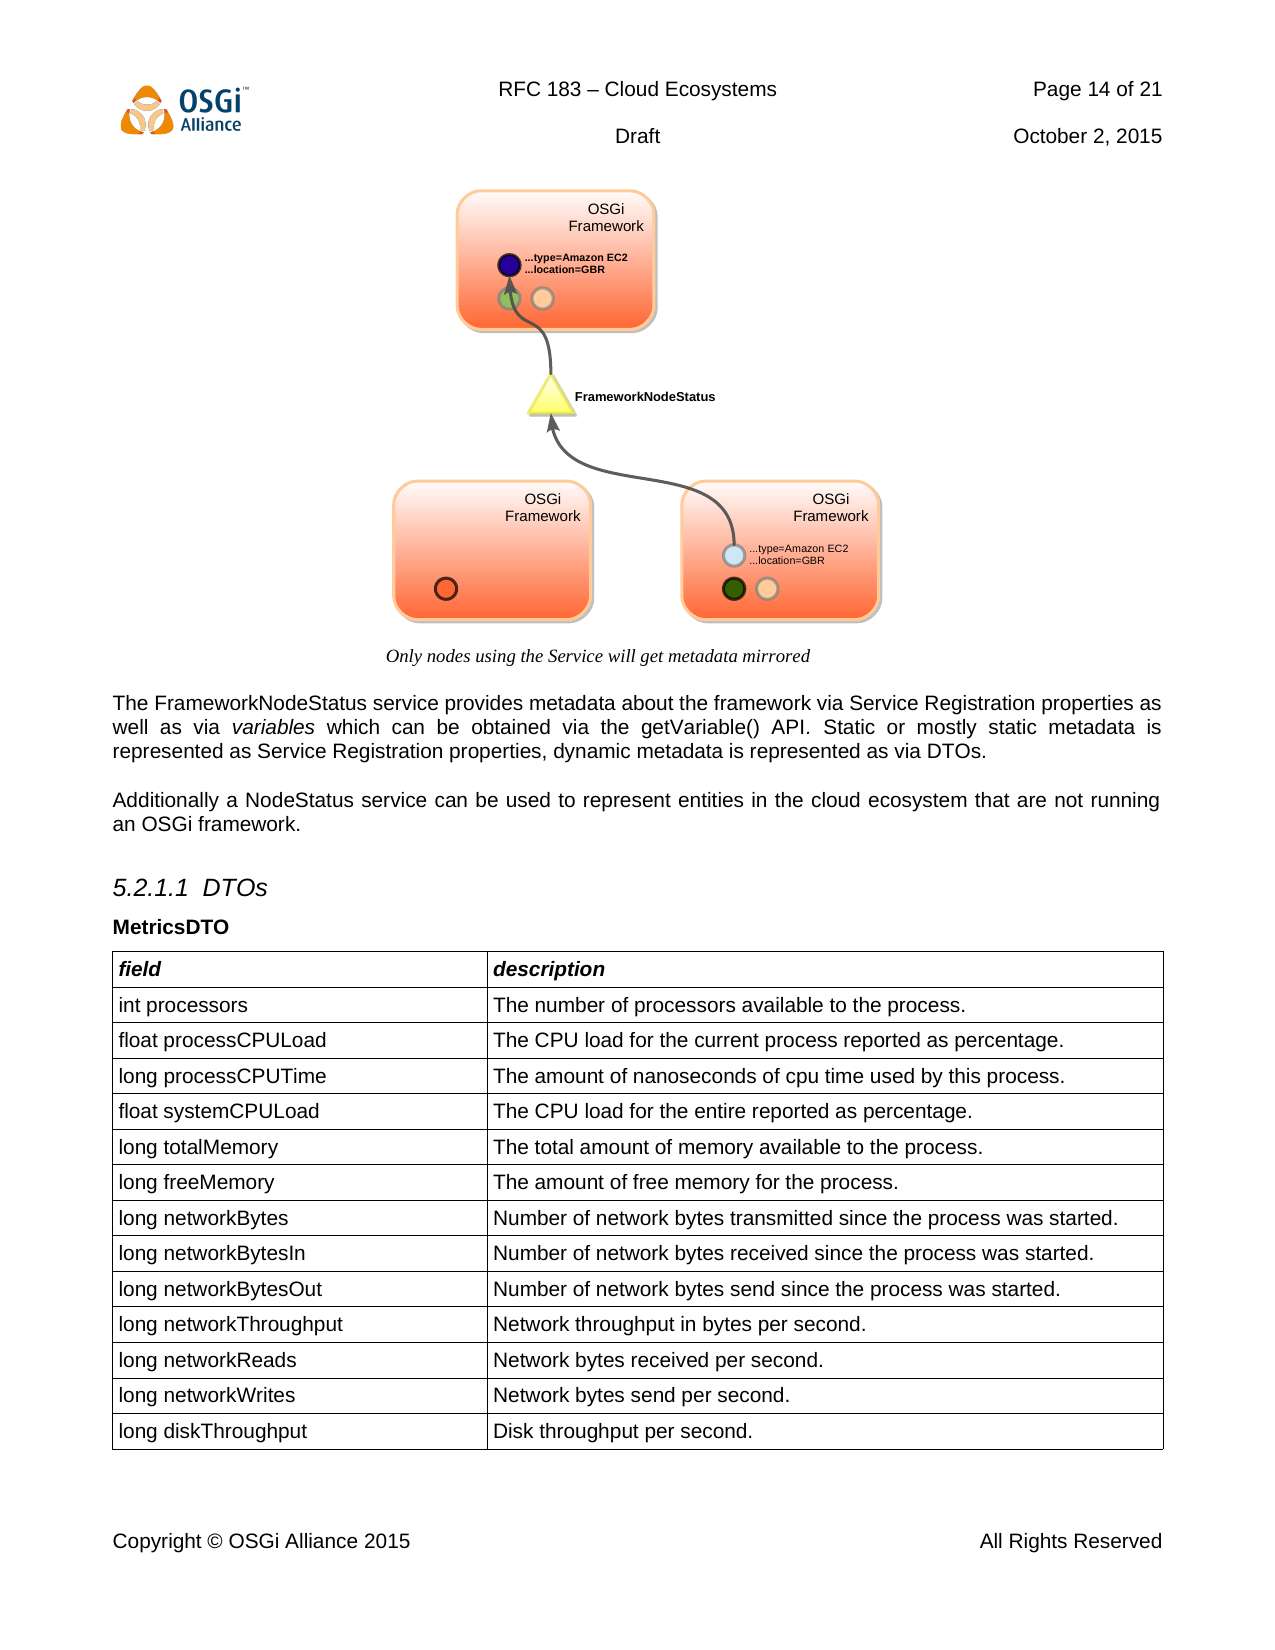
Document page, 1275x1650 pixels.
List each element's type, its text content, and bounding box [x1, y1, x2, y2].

table_header description [488, 952, 1163, 987]
picture [113, 78, 257, 142]
table_cell The amount of free memory for the process. [488, 1165, 1163, 1200]
table_cell int processors [113, 988, 487, 1022]
table_cell long networkThroughput [113, 1307, 487, 1342]
table_cell Number of network bytes received since the process was started. [488, 1236, 1163, 1271]
table_cell long networkWrites [113, 1379, 487, 1413]
text Additionally a NodeStatus service can be used to represent entities in the cloud ecosystem that are not running an OSGi framework. [112, 788, 1162, 836]
table_cell The amount of nanoseconds of cpu time used by this process. [488, 1059, 1163, 1093]
table_cell Number of network bytes send since the process was started. [488, 1272, 1163, 1306]
subtitle DTOs [112, 873, 1162, 902]
table_header field [113, 952, 487, 987]
table_cell long diskThroughput [113, 1414, 487, 1448]
table_cell The CPU load for the entire reported as percentage. [488, 1094, 1163, 1129]
table_cell Network throughput in bytes per second. [488, 1307, 1163, 1342]
text Only nodes using the Service will get metadata mirrored [386, 171, 889, 666]
table_cell Network bytes send per second. [488, 1379, 1163, 1413]
table_cell float processCPULoad [113, 1023, 487, 1058]
text The FrameworkNodeStatus service provides metadata about the framework via Service Registration properties as well as via variables which can be obtained via the getVariable() API. Static or mostly static metadata is represented as Service Registration properties, dynamic metadata is represented as via DTOs. [112, 691, 1162, 763]
table_cell The total amount of memory available to the process. [488, 1130, 1163, 1164]
table_cell Disk throughput per second. [488, 1414, 1163, 1448]
table_cell long processCPUTime [113, 1059, 487, 1093]
table_cell long networkBytesIn [113, 1236, 487, 1271]
table_cell long totalMemory [113, 1130, 487, 1164]
table_cell Network bytes received per second. [488, 1343, 1163, 1377]
table_cell long networkReads [113, 1343, 487, 1377]
table_cell long networkBytes [113, 1201, 487, 1235]
table_cell The number of processors available to the process. [488, 988, 1163, 1022]
table_cell Number of network bytes transmitted since the process was started. [488, 1201, 1163, 1235]
table_cell The CPU load for the current process reported as percentage. [488, 1023, 1163, 1058]
text MetricsDTO [112, 915, 1162, 939]
table_cell float systemCPULoad [113, 1094, 487, 1129]
table_cell long networkBytesOut [113, 1272, 487, 1306]
table_cell long freeMemory [113, 1165, 487, 1200]
